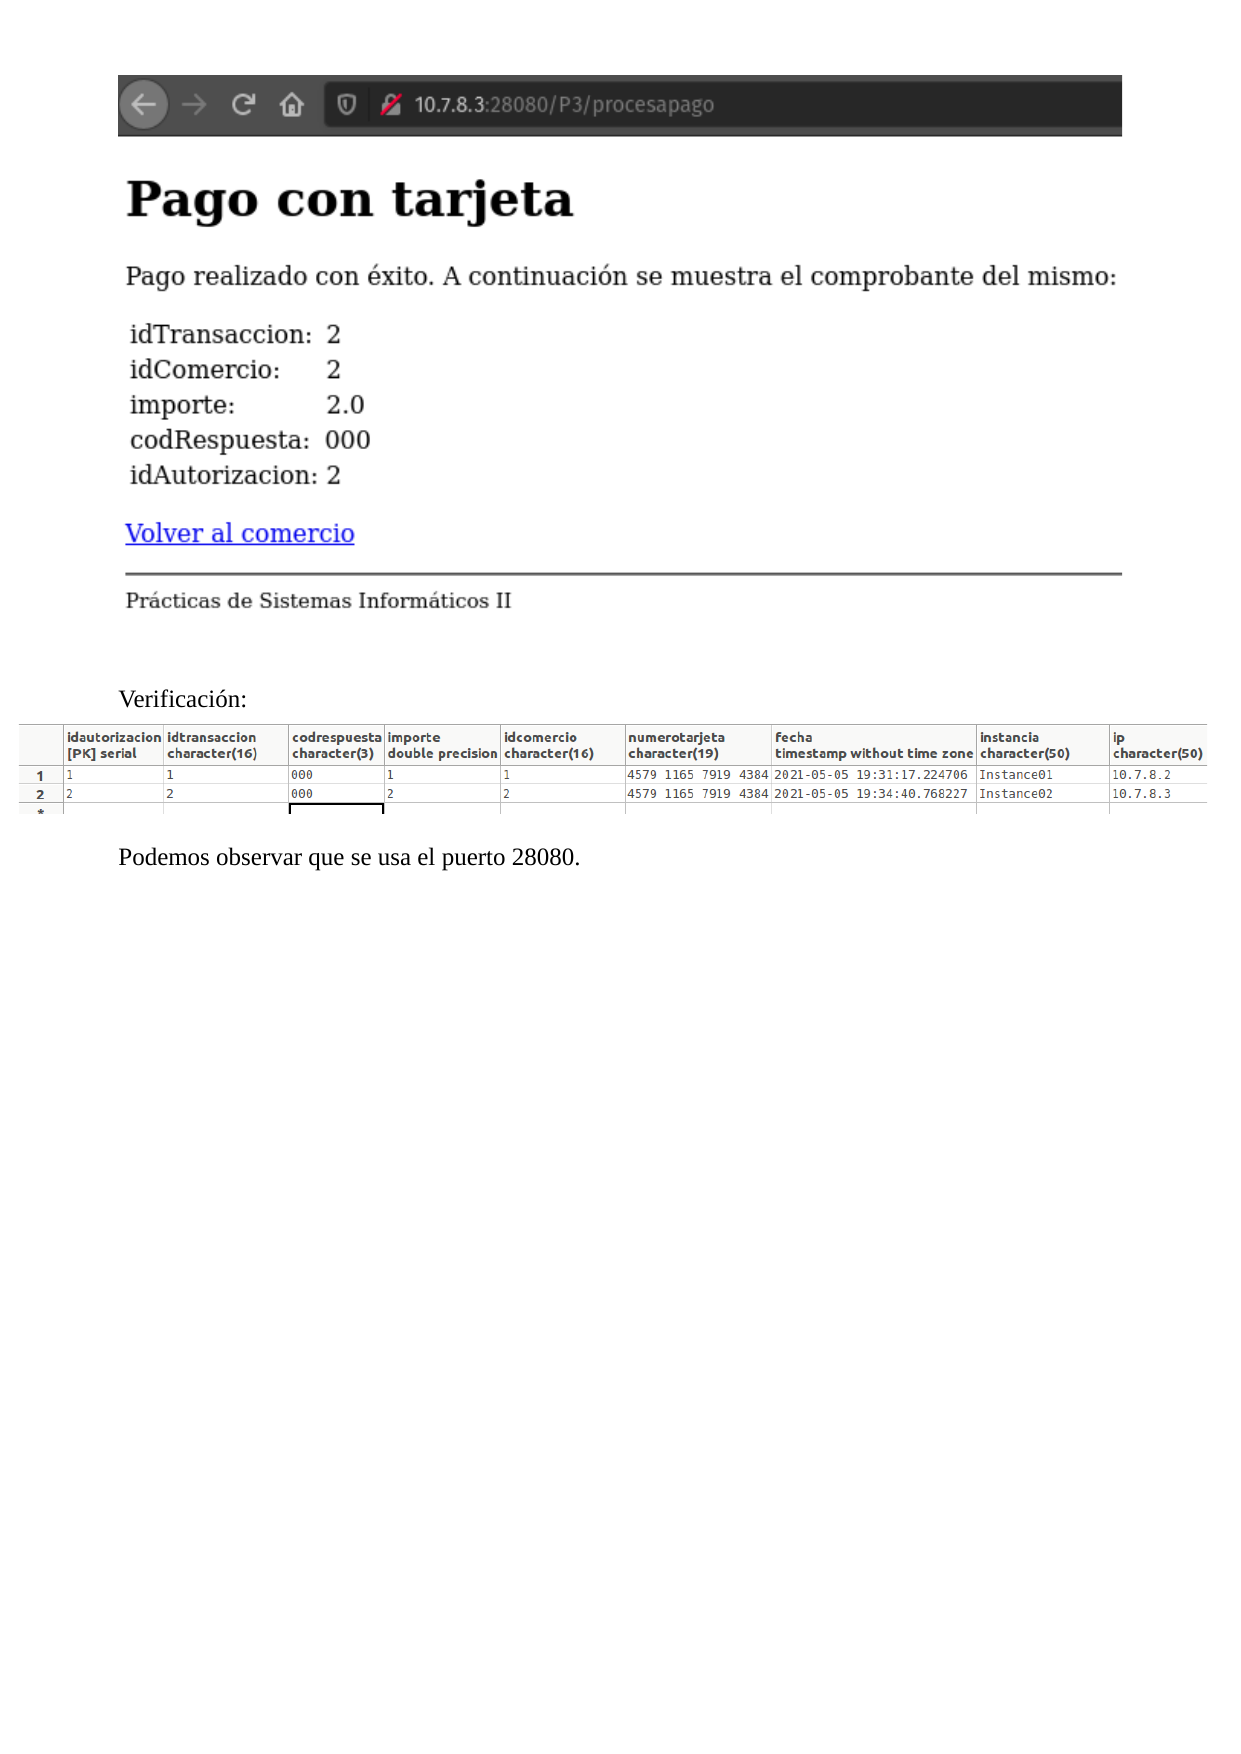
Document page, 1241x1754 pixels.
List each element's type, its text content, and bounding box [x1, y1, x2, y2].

text [118, 814, 1122, 842]
picture [18, 724, 1208, 814]
text Podemos observar que se usa el puerto 28080. [118, 842, 1122, 871]
picture [118, 75, 1123, 651]
text Verificación: [118, 684, 1122, 724]
